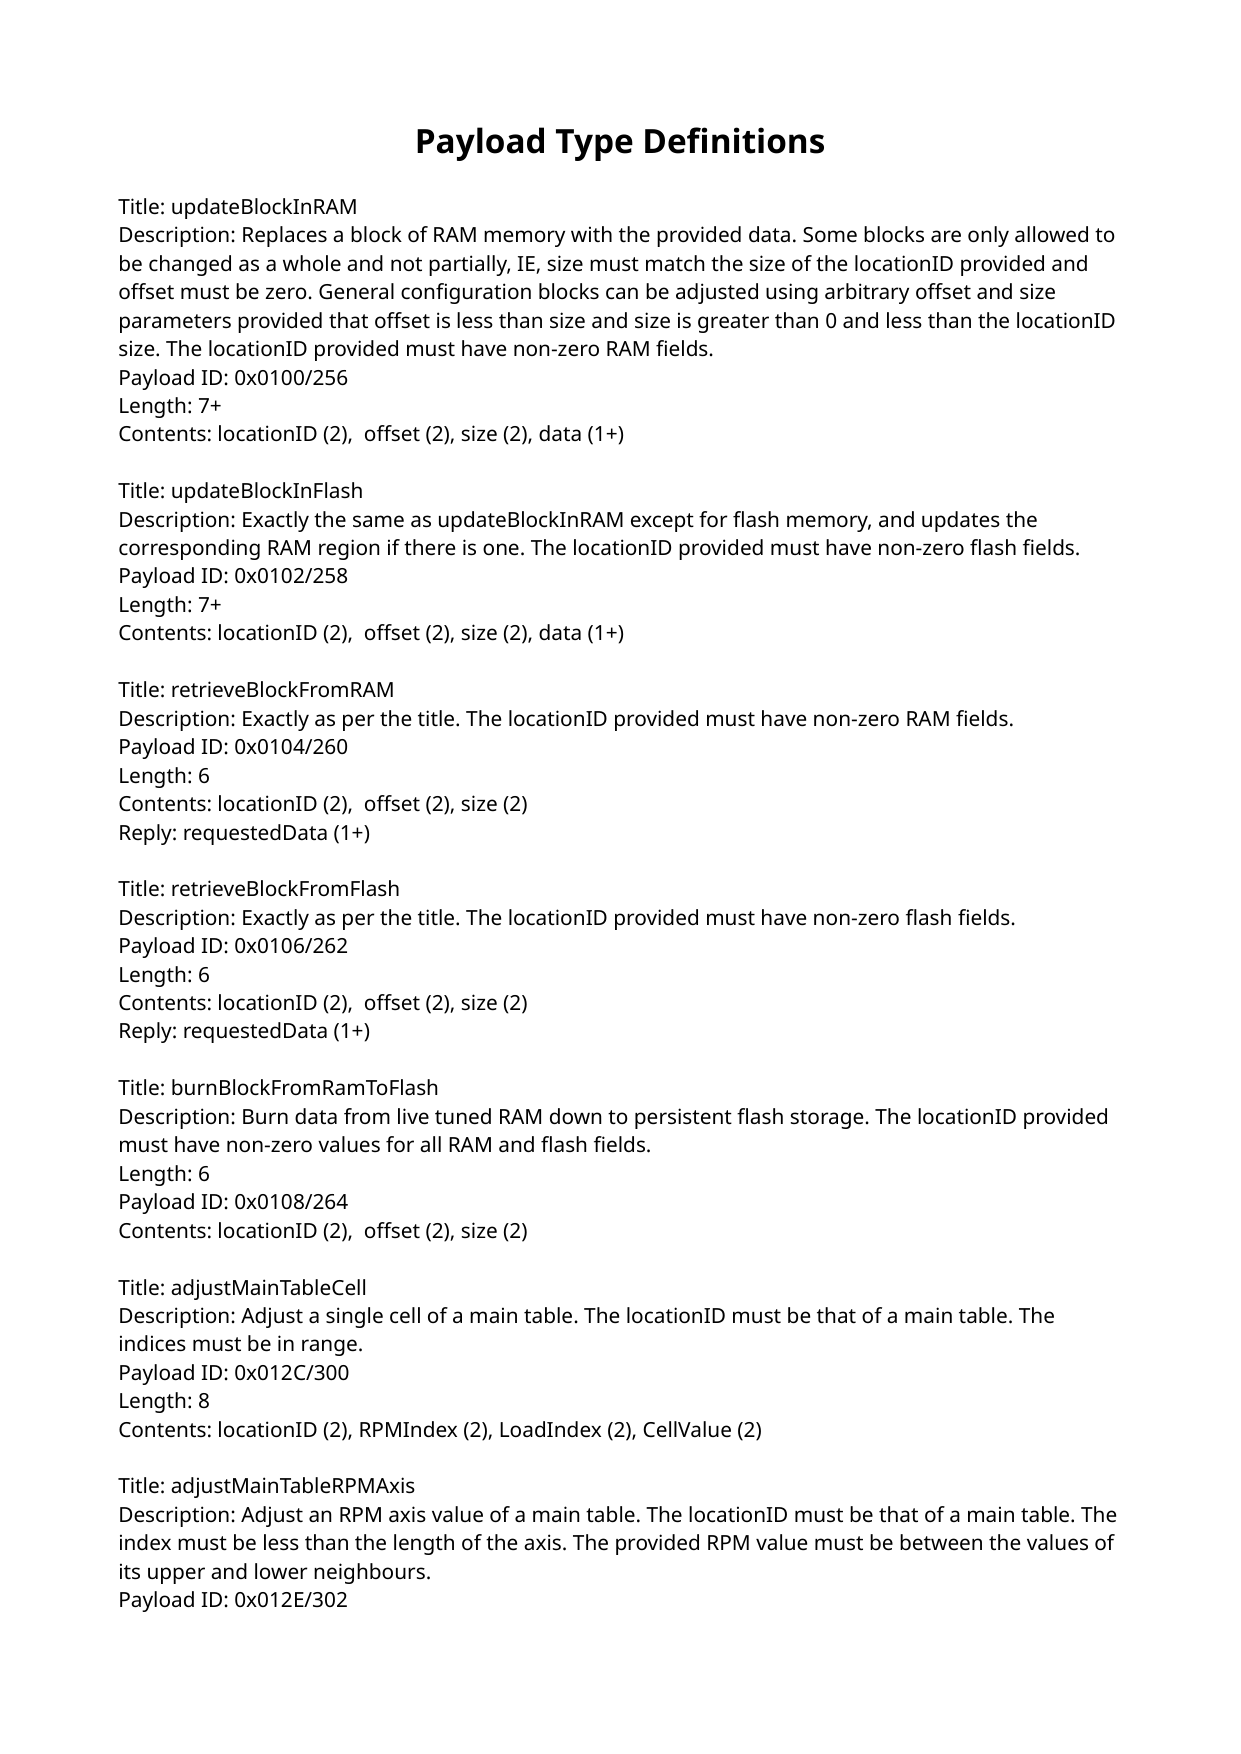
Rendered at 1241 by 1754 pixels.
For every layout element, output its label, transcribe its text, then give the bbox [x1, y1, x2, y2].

text Title: adjustMainTableCell [118, 1273, 1122, 1301]
text Length: 7+ [118, 391, 1122, 419]
text Description: Exactly as per the title. The locationID provided must have non-zero RAM fields. [118, 704, 1122, 732]
text Length: 7+ [118, 590, 1122, 618]
text Description: Burn data from live tuned RAM down to persistent flash storage. The locationID provided must have non-zero values for all RAM and flash fields. [118, 1102, 1122, 1159]
text Payload ID: 0x0104/260 [118, 732, 1122, 761]
text Payload Type Definitions [118, 118, 1122, 163]
text Description: Adjust an RPM axis value of a main table. The locationID must be that of a main table. The index must be less than the length of the axis. The provided RPM value must be between the values of its upper and lower neighbours. [118, 1500, 1122, 1585]
text Title: adjustMainTableRPMAxis [118, 1472, 1122, 1500]
text Payload ID: 0x012E/302 [118, 1585, 1122, 1614]
text Contents: locationID (2), RPMIndex (2), LoadIndex (2), CellValue (2) [118, 1415, 1122, 1443]
text Length: 6 [118, 761, 1122, 789]
text Title: updateBlockInFlash [118, 476, 1122, 505]
text Length: 6 [118, 1159, 1122, 1187]
text Reply: requestedData (1+) [118, 818, 1122, 846]
text Title: burnBlockFromRamToFlash [118, 1073, 1122, 1102]
text Contents: locationID (2), offset (2), size (2), data (1+) [118, 618, 1122, 647]
text Contents: locationID (2), offset (2), size (2) [118, 789, 1122, 818]
text Contents: locationID (2), offset (2), size (2) [118, 1216, 1122, 1244]
text Payload ID: 0x0102/258 [118, 562, 1122, 590]
text Description: Replaces a block of RAM memory with the provided data. Some blocks are only allowed to be changed as a whole and not partially, IE, size must match the size of the locationID provided and offset must be zero. General configuration blocks can be adjusted using arbitrary offset and size parameters provided that offset is less than size and size is greater than 0 and less than the locationID size. The locationID provided must have non-zero RAM fields. [118, 220, 1122, 363]
text Length: 8 [118, 1386, 1122, 1415]
text Reply: requestedData (1+) [118, 1017, 1122, 1045]
text Title: retrieveBlockFromFlash [118, 874, 1122, 903]
text Description: Exactly the same as updateBlockInRAM except for flash memory, and updates the corresponding RAM region if there is one. The locationID provided must have non-zero flash fields. [118, 505, 1122, 562]
text Payload ID: 0x012C/300 [118, 1358, 1122, 1386]
text Payload ID: 0x0106/262 [118, 931, 1122, 960]
text Payload ID: 0x0100/256 [118, 363, 1122, 391]
text Title: updateBlockInRAM [118, 192, 1122, 220]
text Description: Exactly as per the title. The locationID provided must have non-zero flash fields. [118, 903, 1122, 931]
text Length: 6 [118, 960, 1122, 988]
text Contents: locationID (2), offset (2), size (2), data (1+) [118, 419, 1122, 448]
text Description: Adjust a single cell of a main table. The locationID must be that of a main table. The indices must be in range. [118, 1301, 1122, 1358]
text Contents: locationID (2), offset (2), size (2) [118, 988, 1122, 1017]
text Payload ID: 0x0108/264 [118, 1187, 1122, 1216]
text Title: retrieveBlockFromRAM [118, 675, 1122, 704]
